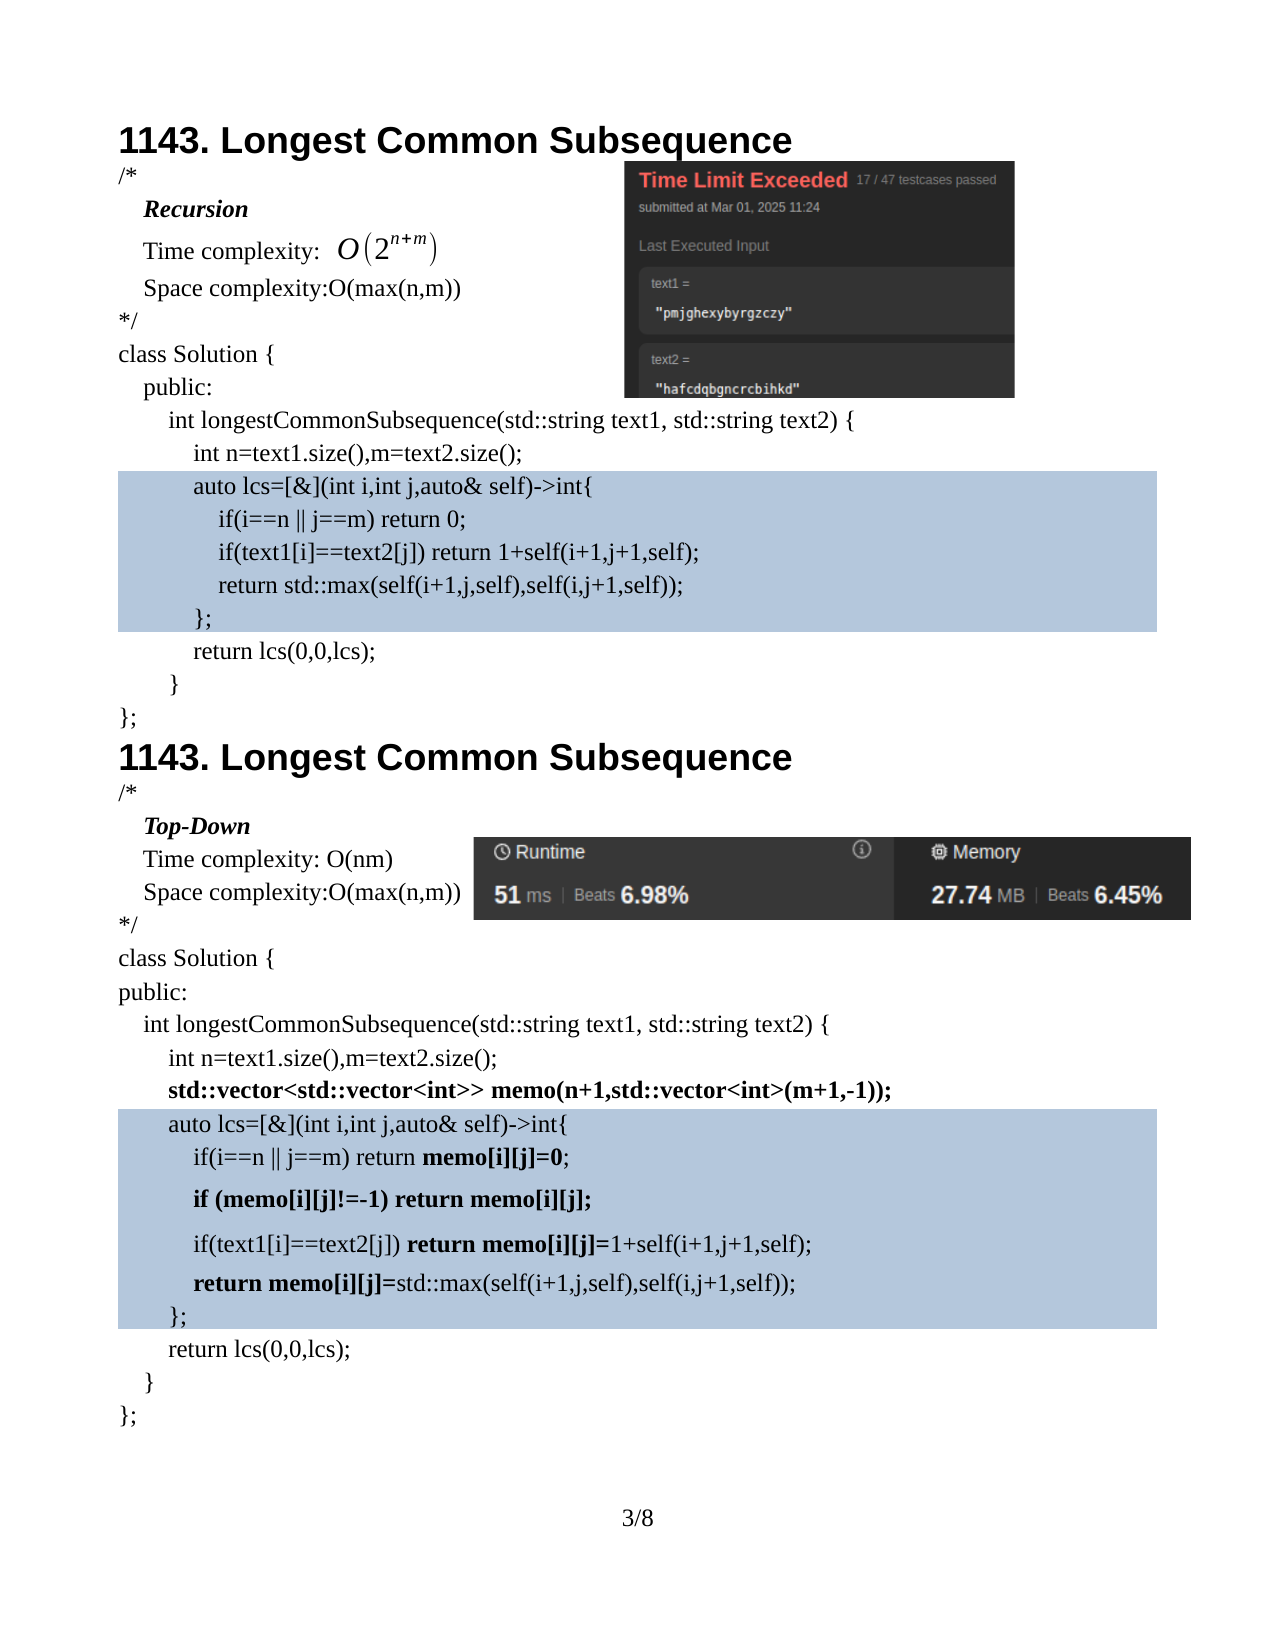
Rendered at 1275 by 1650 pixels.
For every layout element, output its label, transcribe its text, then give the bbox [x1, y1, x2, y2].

subtitle int longestCommonSubsequence(std::string text1, std::string text2) { [118, 405, 1157, 434]
subtitle int n=text1.size(),m=text2.size(); [118, 1043, 1157, 1071]
subtitle 1143. Longest Common Subsequence [118, 735, 1157, 778]
subtitle return lcs(0,0,lcs); [118, 636, 1157, 665]
subtitle /* [118, 778, 1157, 807]
subtitle } [118, 1367, 1157, 1396]
subtitle std::vector<std::vector<int>> memo(n+1,std::vector<int>(m+1,-1)); [118, 1076, 1157, 1104]
subtitle [1015, 273, 1157, 302]
subtitle }; [118, 702, 1157, 731]
subtitle int n=text1.size(),m=text2.size(); [118, 438, 1157, 467]
subtitle [1015, 161, 1157, 190]
subtitle class Solution { [118, 339, 624, 368]
subtitle Time complexity: [118, 227, 624, 269]
picture [473, 837, 1191, 920]
subtitle }; [118, 1400, 1157, 1428]
subtitle int longestCommonSubsequence(std::string text1, std::string text2) { [118, 1009, 1157, 1038]
subtitle if(i==n || j==m) return 0; [118, 504, 1157, 533]
subtitle return memo[i][j]=std::max(self(i+1,j,self),self(i,j+1,self)); [118, 1268, 1157, 1296]
subtitle public: [118, 372, 1157, 401]
subtitle return std::max(self(i+1,j,self),self(i,j+1,self)); [118, 570, 1157, 599]
subtitle auto lcs=[&](int i,int j,auto& self)->int{ [118, 1109, 1157, 1137]
subtitle */ [118, 911, 1157, 939]
subtitle if(text1[i]==text2[j]) return memo[i][j]=1+self(i+1,j+1,self); [118, 1229, 1157, 1257]
subtitle class Solution { [118, 943, 1157, 972]
subtitle return lcs(0,0,lcs); [118, 1334, 1157, 1362]
subtitle [1015, 194, 1157, 223]
subtitle auto lcs=[&](int i,int j,auto& self)->int{ [118, 471, 1157, 500]
subtitle }; [118, 603, 1157, 632]
subtitle [1015, 306, 1157, 335]
subtitle Time complexity: O(nm) [118, 844, 473, 873]
subtitle if(i==n || j==m) return memo[i][j]=0; [118, 1142, 1157, 1170]
subtitle public: [118, 977, 1157, 1005]
subtitle Space complexity:O(max(n,m)) [118, 273, 624, 302]
picture [624, 161, 1015, 398]
subtitle Recursion [118, 194, 624, 223]
subtitle 1143. Longest Common Subsequence [118, 118, 1157, 161]
subtitle [1015, 227, 1157, 269]
subtitle } [118, 669, 1157, 698]
subtitle if(text1[i]==text2[j]) return 1+self(i+1,j+1,self); [118, 537, 1157, 566]
subtitle if (memo[i][j]!=-1) return memo[i][j]; [118, 1184, 1157, 1212]
subtitle }; [118, 1301, 1157, 1329]
subtitle /* [118, 161, 624, 190]
subtitle Space complexity:O(max(n,m)) [118, 877, 473, 906]
subtitle [1015, 339, 1157, 368]
subtitle */ [118, 306, 624, 335]
subtitle Top-Down [118, 811, 1157, 840]
